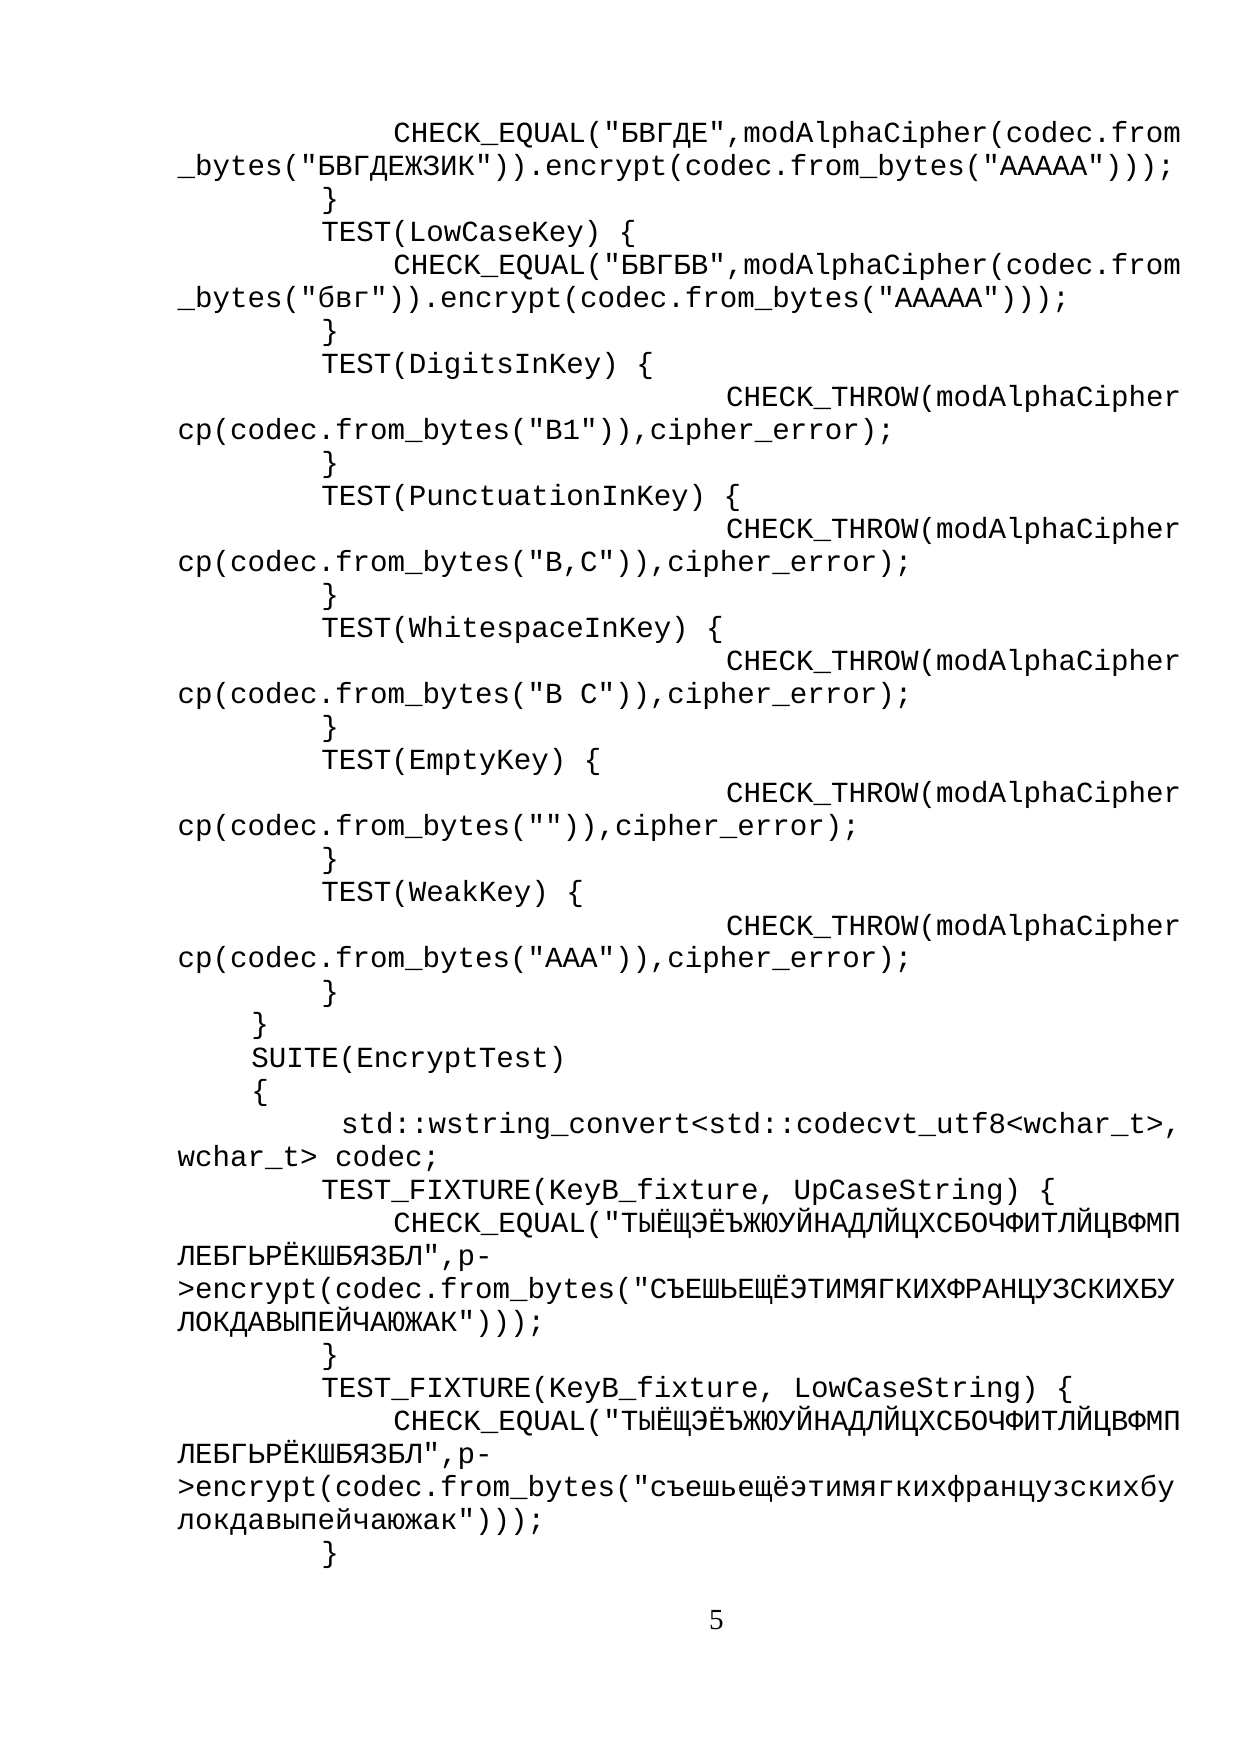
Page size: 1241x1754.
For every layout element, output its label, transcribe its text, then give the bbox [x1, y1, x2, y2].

text } [177, 712, 1181, 746]
text } [177, 844, 1181, 878]
text CHECK_EQUAL("ТЫЁЩЭЁЪЖЮУЙНАДЛЙЦХСБОЧФИТЛЙЦВФМПЛЕБГЬРЁКШБЯЗБЛ",p->encrypt(codec.from_bytes("СЪЕШЬЕЩЁЭТИМЯГКИХФРАНЦУЗСКИХБУЛОКДАВЫПЕЙЧАЮЖАК"))); [177, 1208, 1181, 1340]
text } [177, 1010, 1181, 1043]
text CHECK_THROW(modAlphaCipher cp(codec.from_bytes("В С")),cipher_error); [177, 646, 1181, 712]
text } [177, 184, 1181, 217]
text TEST(WhitespaceInKey) { [177, 613, 1181, 646]
text CHECK_THROW(modAlphaCipher cp(codec.from_bytes("В,С")),cipher_error); [177, 514, 1181, 580]
text } [177, 977, 1181, 1010]
text std::wstring_convert<std::codecvt_utf8<wchar_t>, wchar_t> codec; [177, 1109, 1181, 1175]
text } [177, 316, 1181, 349]
text TEST_FIXTURE(KeyB_fixture, LowCaseString) { [177, 1373, 1181, 1406]
text SUITE(EncryptTest) [177, 1043, 1181, 1076]
text TEST(DigitsInKey) { [177, 349, 1181, 382]
text CHECK_THROW(modAlphaCipher cp(codec.from_bytes("ААА")),cipher_error); [177, 911, 1181, 977]
text CHECK_THROW(modAlphaCipher cp(codec.from_bytes("В1")),cipher_error); [177, 382, 1181, 448]
text } [177, 580, 1181, 613]
text CHECK_THROW(modAlphaCipher cp(codec.from_bytes("")),cipher_error); [177, 778, 1181, 844]
text CHECK_EQUAL("БВГДЕ",modAlphaCipher(codec.from_bytes("БВГДЕЖЗИК")).encrypt(codec.from_bytes("ААААА"))); [177, 118, 1181, 184]
text } [177, 1538, 1181, 1571]
text } [177, 448, 1181, 481]
text CHECK_EQUAL("ТЫЁЩЭЁЪЖЮУЙНАДЛЙЦХСБОЧФИТЛЙЦВФМПЛЕБГЬРЁКШБЯЗБЛ",p->encrypt(codec.from_bytes("съешьещёэтимягкихфранцузскихбулокдавыпейчаюжак"))); [177, 1406, 1181, 1538]
text TEST(WeakKey) { [177, 878, 1181, 911]
text TEST(PunctuationInKey) { [177, 481, 1181, 514]
text TEST(EmptyKey) { [177, 746, 1181, 778]
text { [177, 1076, 1181, 1109]
text TEST(LowCaseKey) { [177, 217, 1181, 250]
text TEST_FIXTURE(KeyB_fixture, UpCaseString) { [177, 1175, 1181, 1208]
text CHECK_EQUAL("БВГБВ",modAlphaCipher(codec.from_bytes("бвг")).encrypt(codec.from_bytes("ААААА"))); [177, 250, 1181, 316]
text } [177, 1340, 1181, 1373]
